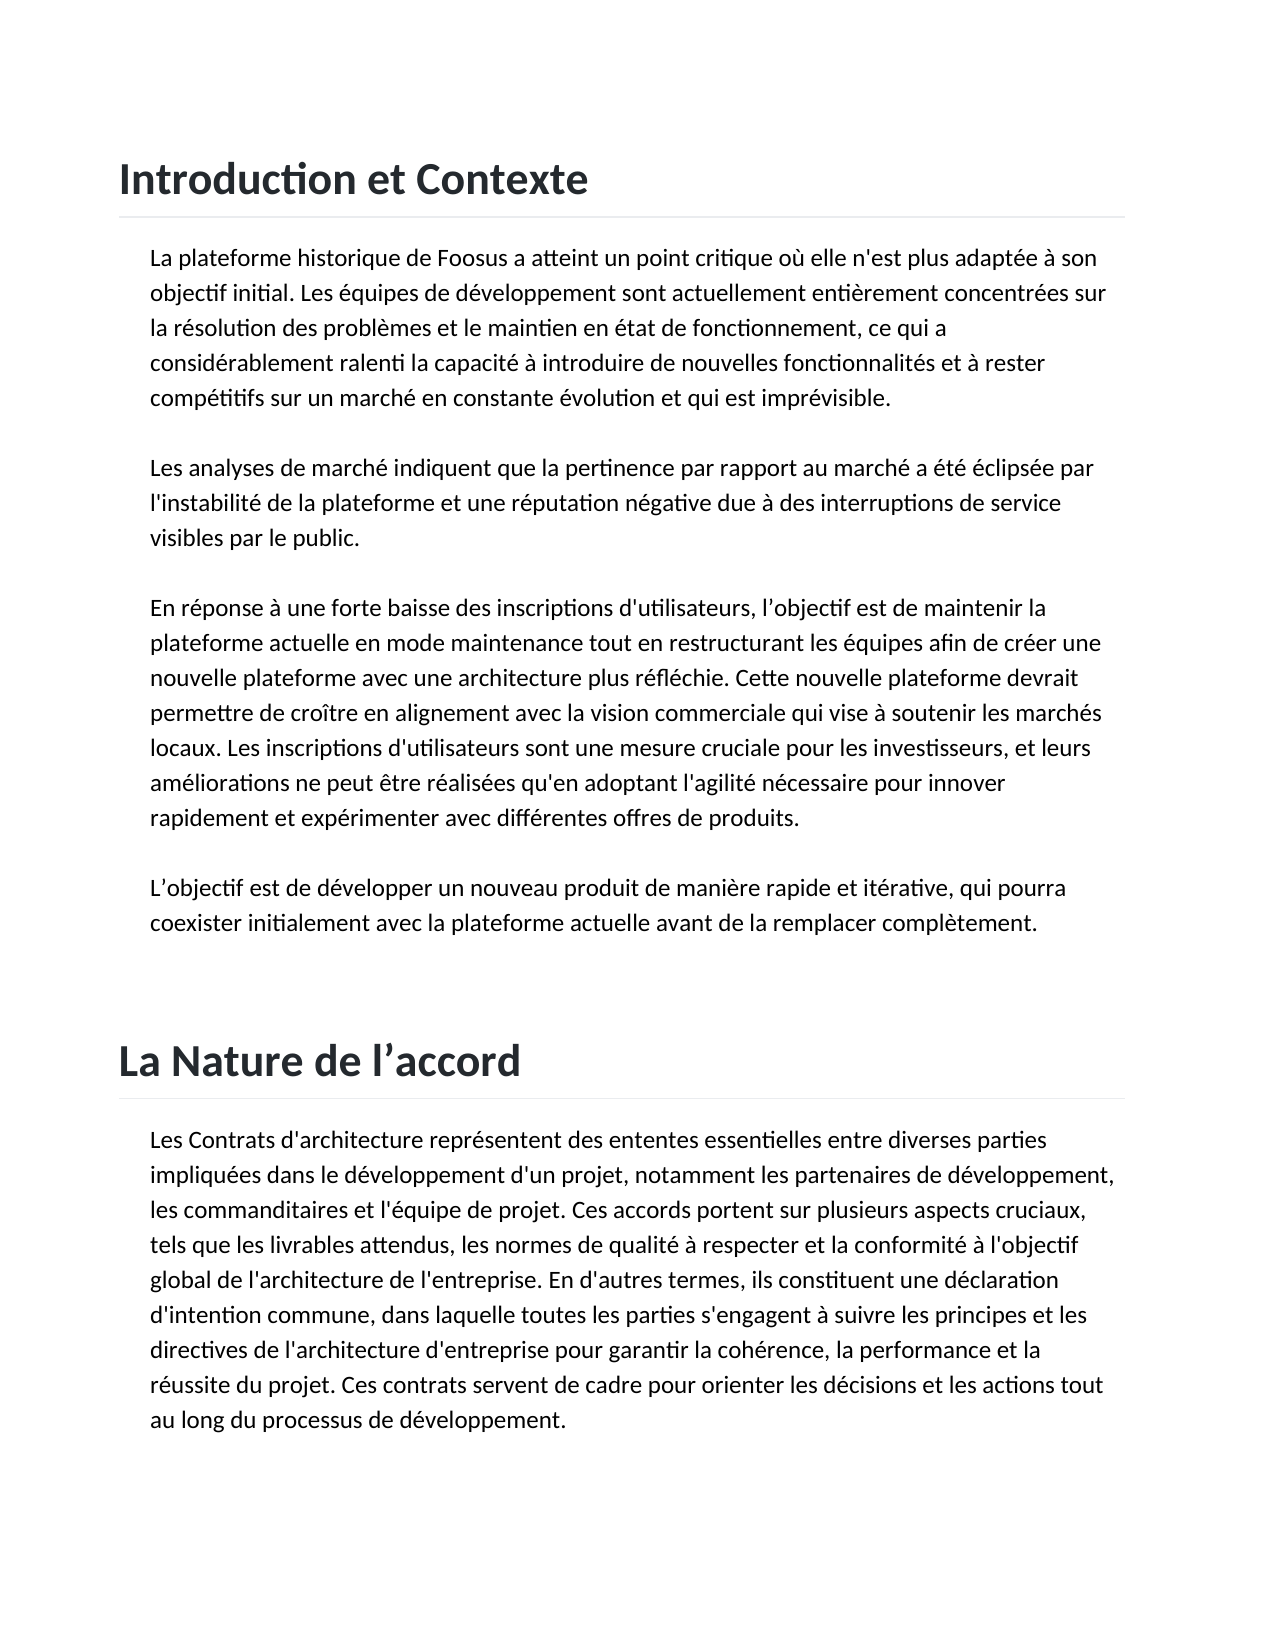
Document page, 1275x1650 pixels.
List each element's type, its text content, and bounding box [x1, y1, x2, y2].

text Les analyses de marché indiquent que la pertinence par rapport au marché a été éclipsée par l'instabilité de la plateforme et une réputation négative due à des interruptions de service visibles par le public. [150, 453, 1125, 553]
text La plateforme historique de Foosus a atteint un point critique où elle n'est plus adaptée à son objectif initial. Les équipes de développement sont actuellement entièrement concentrées sur la résolution des problèmes et le maintien en état de fonctionnement, ce qui a considérablement ralenti la capacité à introduire de nouvelles fonctionnalités et à rester compétitifs sur un marché en constante évolution et qui est imprévisible. [150, 243, 1125, 413]
text Les Contrats d'architecture représentent des ententes essentielles entre diverses parties impliquées dans le développement d'un projet, notamment les partenaires de développement, les commanditaires et l'équipe de projet. Ces accords portent sur plusieurs aspects cruciaux, tels que les livrables attendus, les normes de qualité à respecter et la conformité à l'objectif global de l'architecture de l'entreprise. En d'autres termes, ils constituent une déclaration d'intention commune, dans laquelle toutes les parties s'engagent à suivre les principes et les directives de l'architecture d'entreprise pour garantir la cohérence, la performance et la réussite du projet. Ces contrats servent de cadre pour orienter les décisions et les actions tout au long du processus de développement. [150, 1124, 1125, 1435]
subtitle Introduction et Contexte [119, 150, 1125, 216]
text L’objectif est de développer un nouveau produit de manière rapide et itérative, qui pourra coexister initialement avec la plateforme actuelle avant de la remplacer complètement. [150, 873, 1125, 938]
subtitle La Nature de l’accord [119, 1031, 1125, 1098]
text En réponse à une forte baisse des inscriptions d'utilisateurs, l’objectif est de maintenir la plateforme actuelle en mode maintenance tout en restructurant les équipes afin de créer une nouvelle plateforme avec une architecture plus réfléchie. Cette nouvelle plateforme devrait permettre de croître en alignement avec la vision commerciale qui vise à soutenir les marchés locaux. Les inscriptions d'utilisateurs sont une mesure cruciale pour les investisseurs, et leurs améliorations ne peut être réalisées qu'en adoptant l'agilité nécessaire pour innover rapidement et expérimenter avec différentes offres de produits. [150, 593, 1125, 833]
